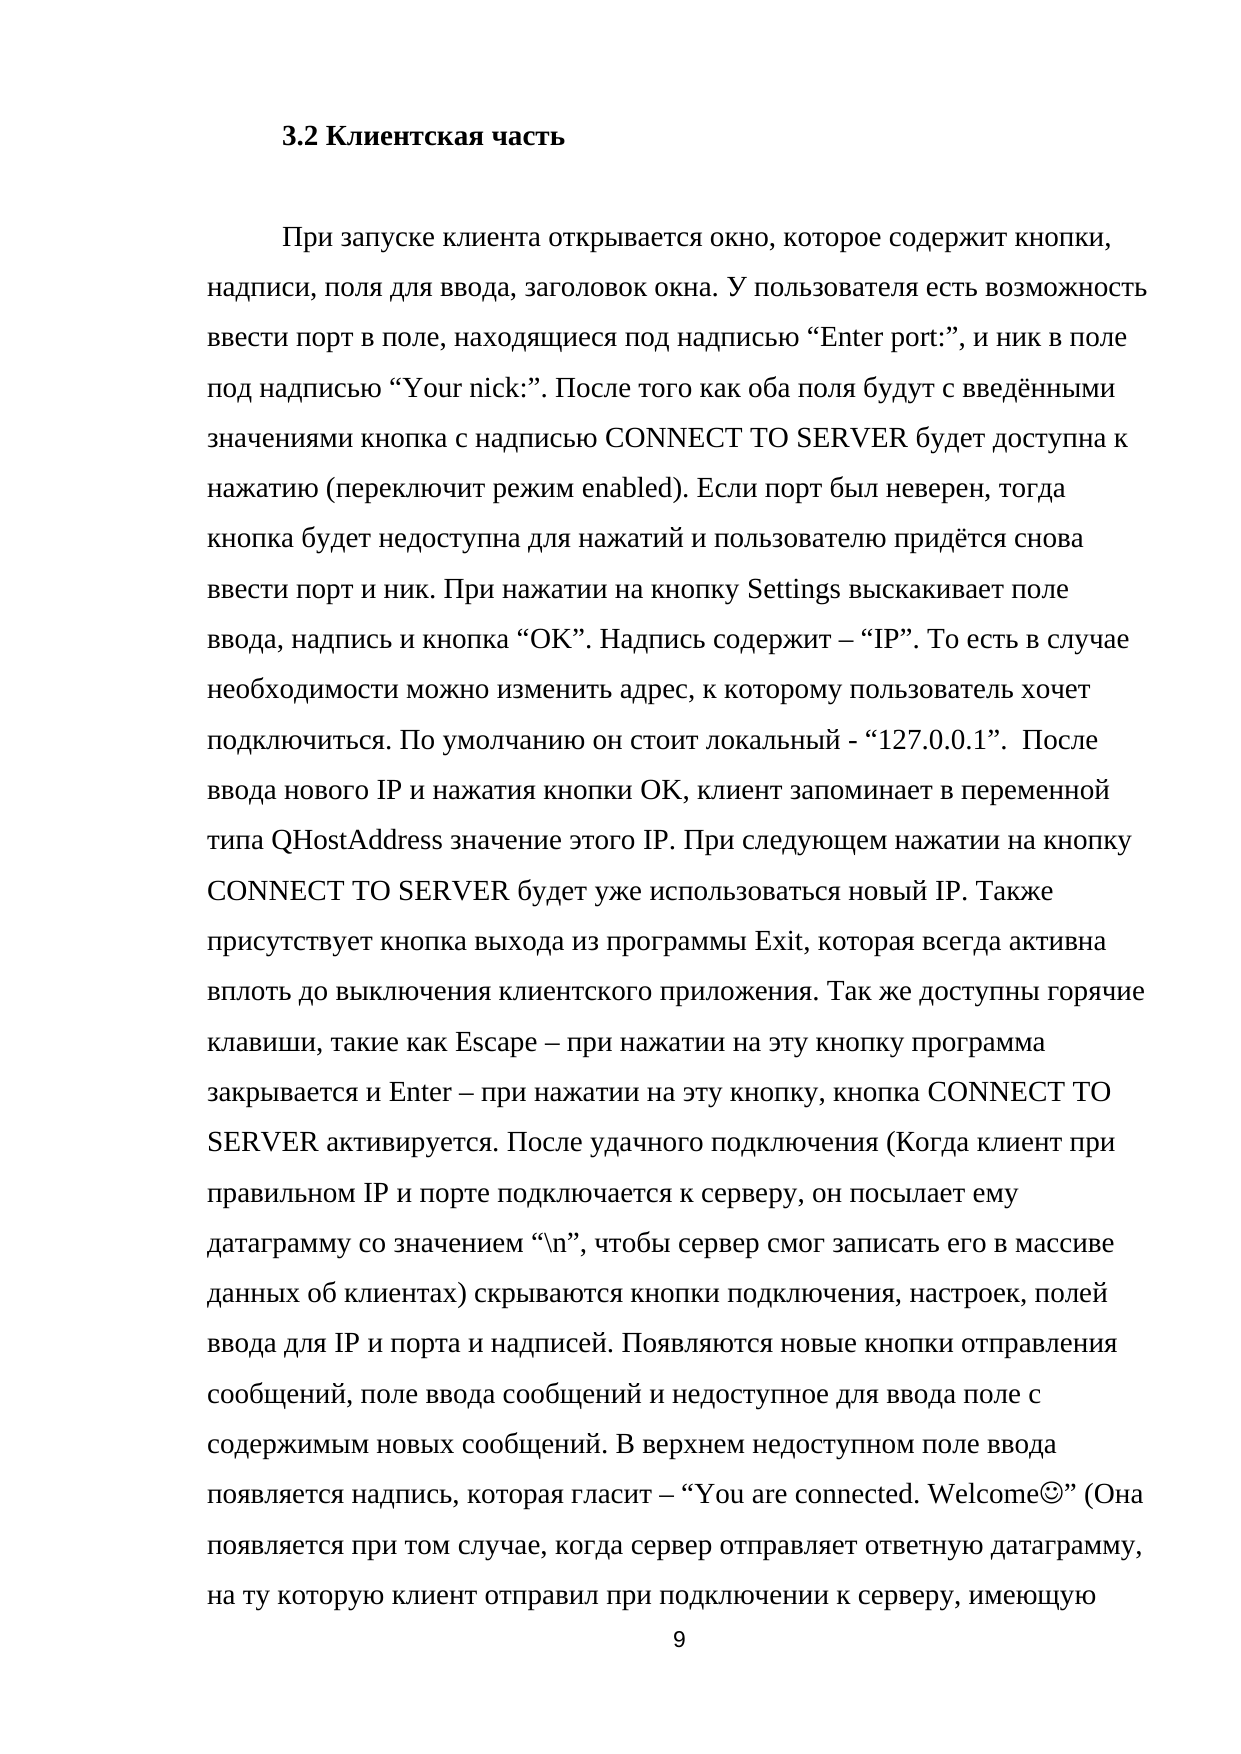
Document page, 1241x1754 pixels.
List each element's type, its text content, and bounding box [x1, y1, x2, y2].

list Клиентская часть [282, 118, 1152, 152]
text При запуске клиента открывается окно, которое содержит кнопки, надписи, поля для ввода, заголовок окна. У пользователя есть возможность ввести порт в поле, находящиеся под надписью “Enter port:”, и ник в поле под надписью “Your nick:”. После того как оба поля будут с введёнными значениями кнопка с надписью CONNECT TO SERVER будет доступна к нажатию (переключит режим enabled). Если порт был неверен, тогда кнопка будет недоступна для нажатий и пользователю придётся снова ввести порт и ник. При нажатии на кнопку Settings выскакивает поле ввода, надпись и кнопка “OK”. Надпись содержит – “IP”. То есть в случае необходимости можно изменить адрес, к которому пользователь хочет подключиться. По умолчанию он стоит локальный - “127.0.0.1”. После ввода нового IP и нажатия кнопки OK, клиент запоминает в переменной типа QHostAddress значение этого IP. При следующем нажатии на кнопку CONNECT TO SERVER будет уже использоваться новый IP. Также присутствует кнопка выхода из программы Exit, которая всегда активна вплоть до выключения клиентского приложения. Так же доступны горячие клавиши, такие как Escape – при нажатии на эту кнопку программа закрывается и Enter – при нажатии на эту кнопку, кнопка CONNECT TO SERVER активируется. После удачного подключения (Когда клиент при правильном IP и порте подключается к серверу, он посылает ему датаграмму со значением “\n”, чтобы сервер смог записать его в массиве данных об клиентах) скрываются кнопки подключения, настроек, полей ввода для IP и порта и надписей. Появляются новые кнопки отправления сообщений, поле ввода сообщений и недоступное для ввода поле с содержимым новых сообщений. В верхнем недоступном поле ввода появляется надпись, которая гласит – “You are connected. Welcome” (Она появляется при том случае, когда сервер отправляет ответную датаграмму, на ту которую клиент отправил при подключении к серверу, имеющую [207, 219, 1152, 1611]
